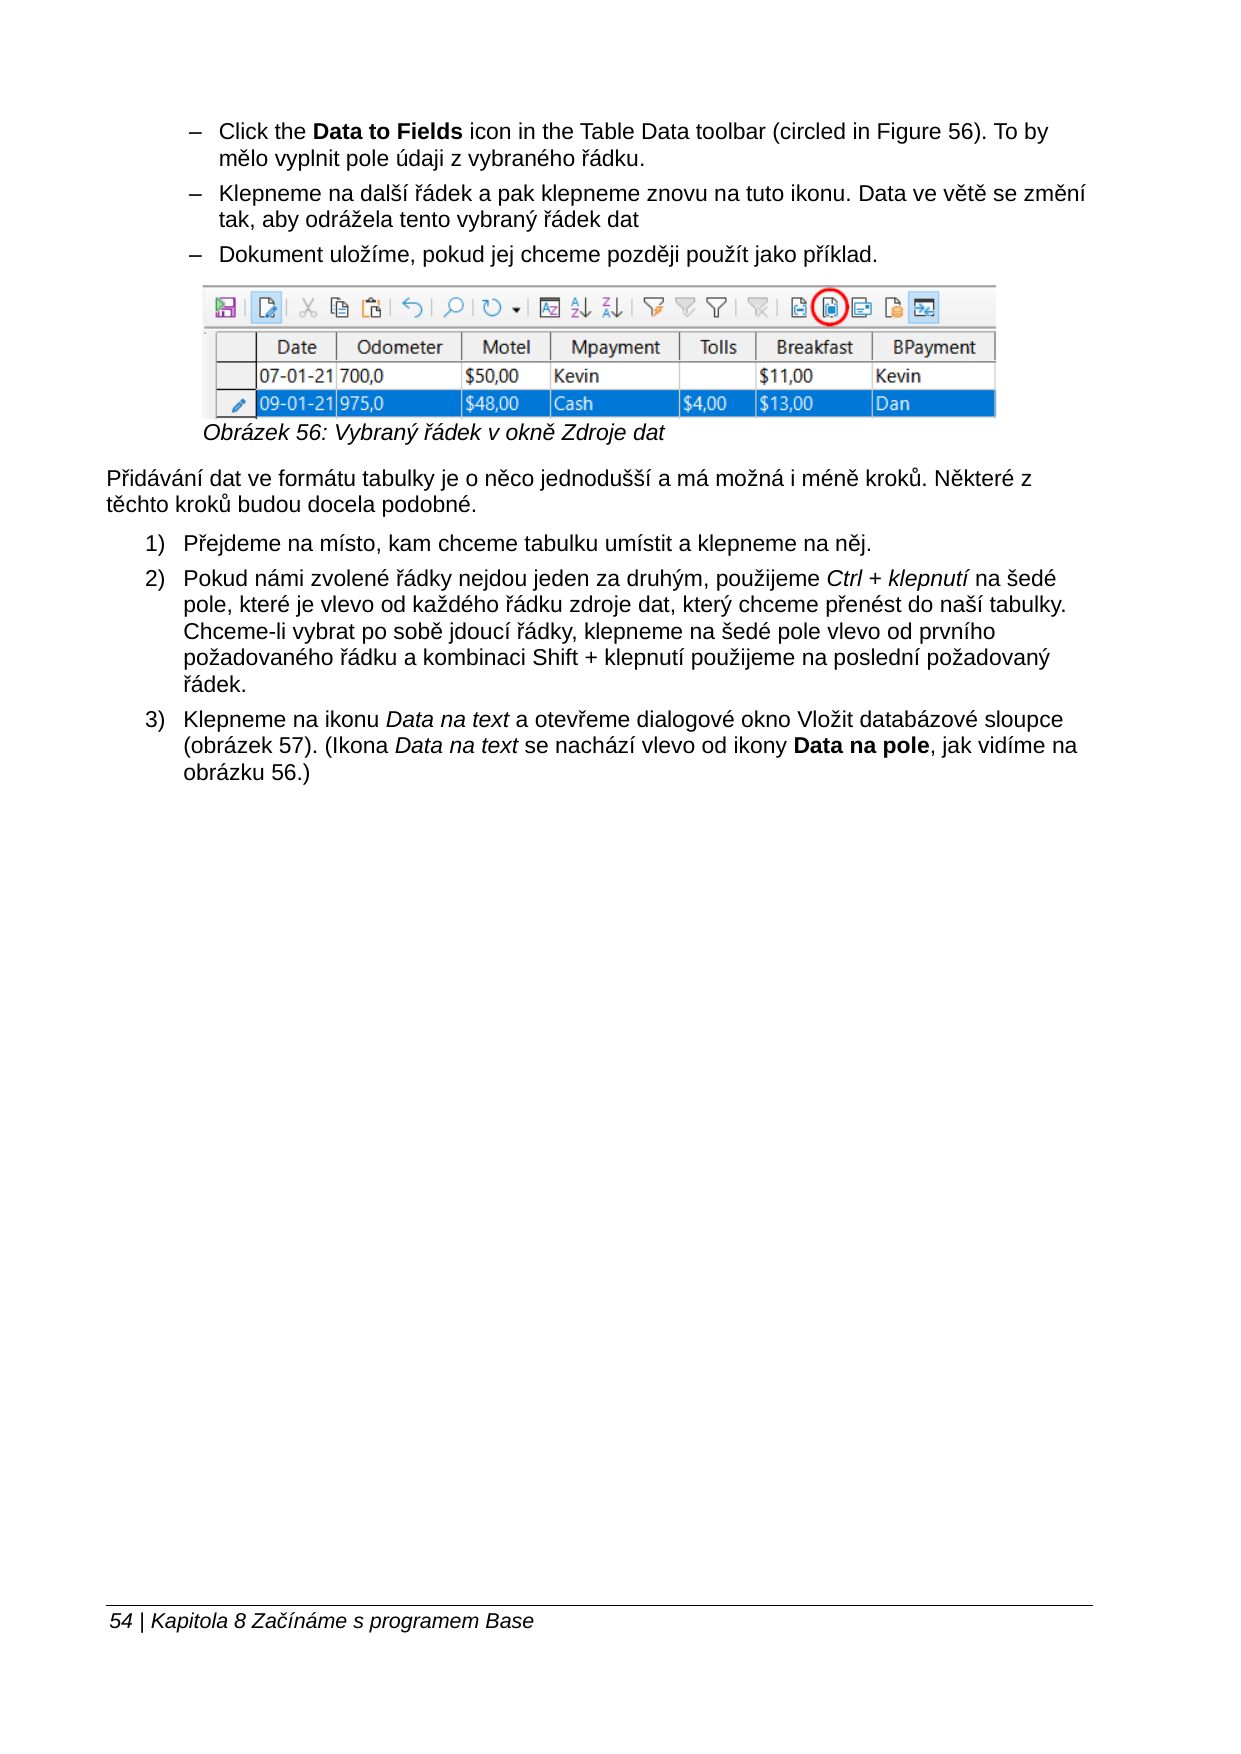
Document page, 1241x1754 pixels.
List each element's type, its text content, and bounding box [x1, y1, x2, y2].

text Obrázek 56: Vybraný řádek v okně Zdroje dat [203, 419, 996, 445]
picture [202, 285, 997, 419]
text [203, 279, 996, 285]
text Přidávání dat ve formátu tabulky je o něco jednodušší a má možná i méně kroků. Některé z těchto kroků budou docela podobné. [106, 465, 1093, 517]
list Dokument uložíme, pokud jej chceme později použít jako příklad. [189, 241, 1093, 268]
list Klepneme na další řádek a pak klepneme znovu na tuto ikonu. Data ve větě se změní tak, aby odrážela tento vybraný řádek dat [189, 180, 1093, 232]
list Pokud námi zvolené řádky nejdou jeden za druhým, použijeme Ctrl + klepnutí na šedé pole, které je vlevo od každého řádku zdroje dat, který chceme přenést do naší tabulky. Chceme-li vybrat po sobě jdoucí řádky, klepneme na šedé pole vlevo od prvního požadovaného řádku a kombinaci Shift + klepnutí použijeme na poslední požadovaný řádek. [165, 565, 1093, 697]
list Click the Data to Fields icon in the Table Data toolbar (circled in Figure 56). To by mělo vyplnit pole údaji z vybraného řádku. [189, 118, 1093, 171]
list Přejdeme na místo, kam chceme tabulku umístit a klepneme na něj. [165, 530, 1093, 556]
list Klepneme na ikonu Data na text a otevřeme dialogové okno Vložit databázové sloupce (obrázek 57). (Ikona Data na text se nachází vlevo od ikony Data na pole, jak vidíme na obrázku 56.) [165, 706, 1093, 785]
